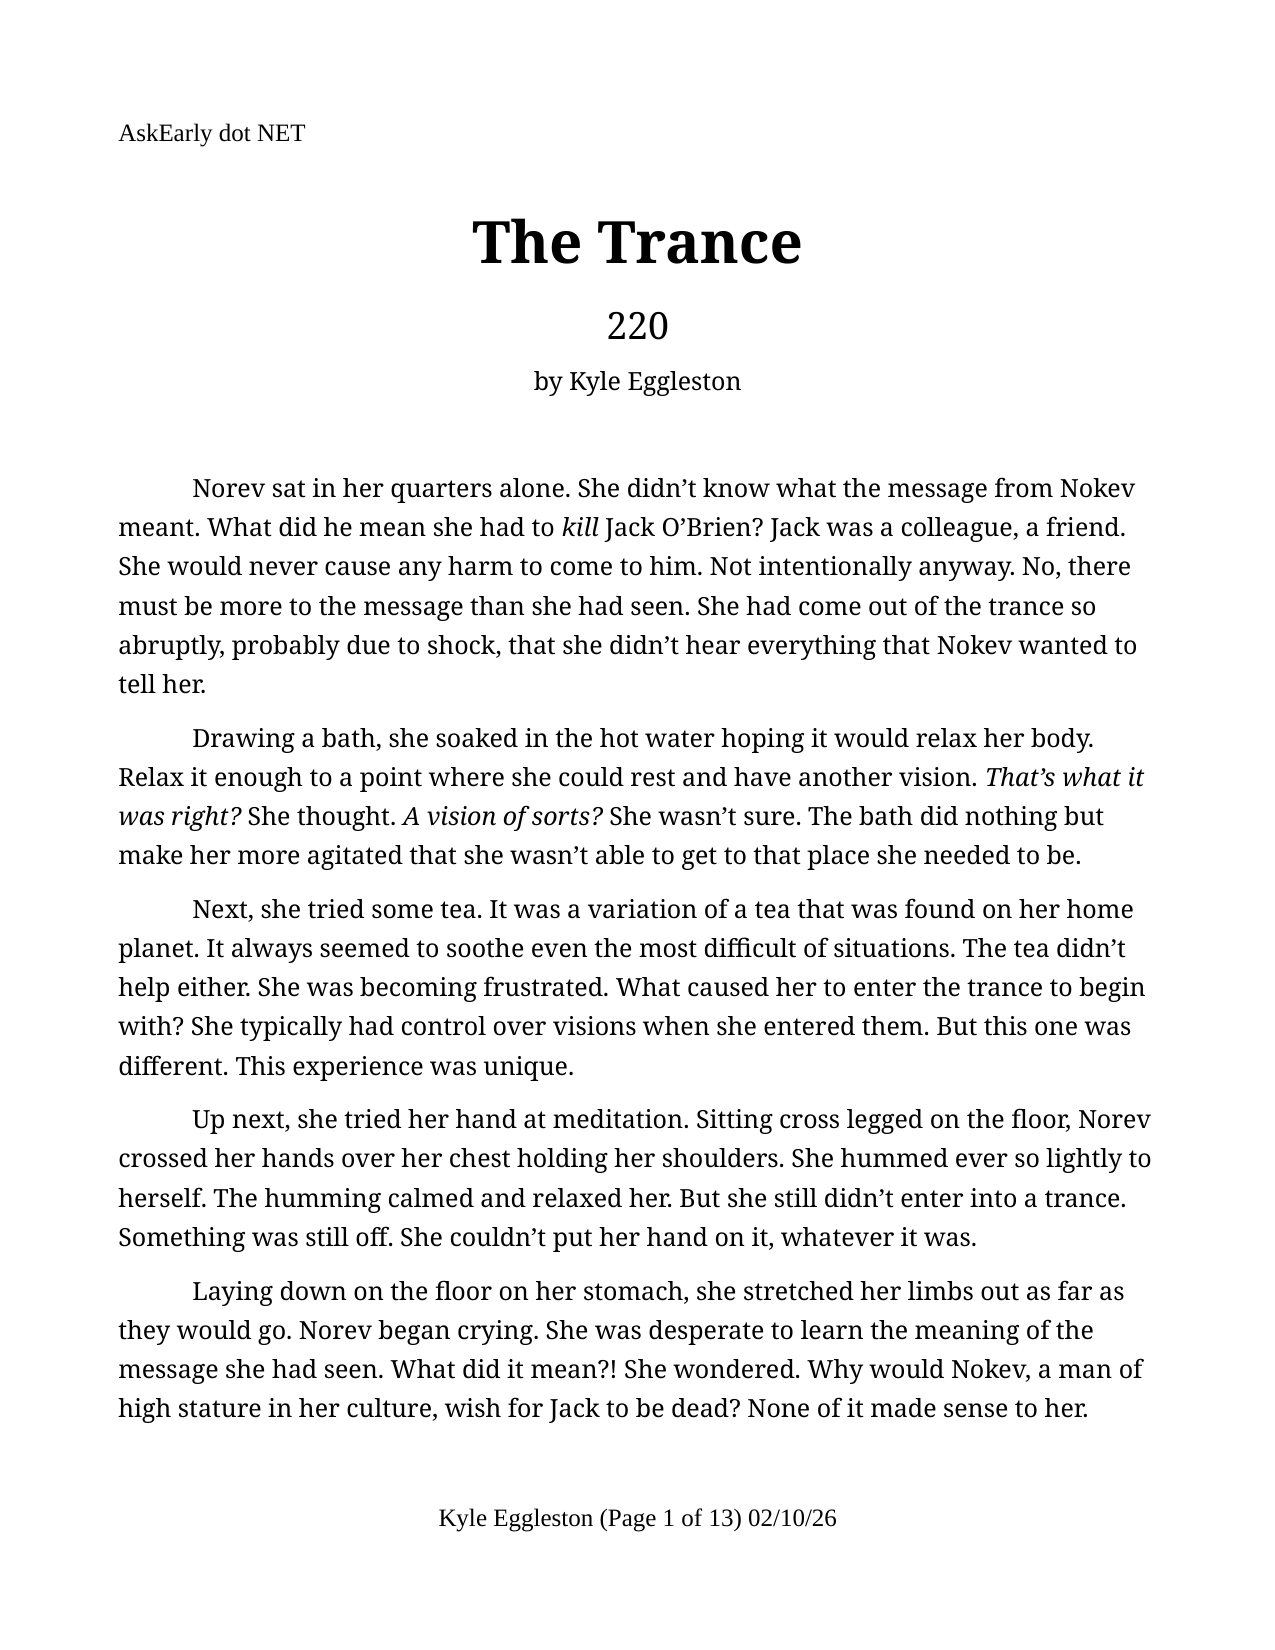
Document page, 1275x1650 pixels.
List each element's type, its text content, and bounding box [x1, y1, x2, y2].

text by Kyle Eggleston [118, 363, 1157, 397]
text Drawing a bath, she soaked in the hot water hoping it would relax her body. Relax it enough to a point where she could rest and have another vision. That’s what it was right? She thought. A vision of sorts? She wasn’t sure. The bath did nothing but make her more agitated that she wasn’t able to get to that place she needed to be. [118, 720, 1157, 872]
text Laying down on the floor on her stomach, she stretched her limbs out as far as they would go. Norev began crying. She was desperate to learn the meaning of the message she had seen. What did it mean?! She wondered. Why would Nokev, a man of high stature in her culture, wish for Jack to be dead? None of it made sense to her. [118, 1273, 1157, 1425]
text Next, she tried some tea. It was a variation of a tea that was found on her home planet. It always seemed to soothe even the most difficult of situations. The tea didn’t help either. She was becoming frustrated. What caused her to enter the trance to begin with? She typically had control over visions when she entered them. But this one was different. This experience was unique. [118, 891, 1157, 1082]
text Up next, she tried her hand at meditation. Sitting cross legged on the floor, Norev crossed her hands over her chest holding her shoulders. She hummed ever so lightly to herself. The humming calmed and relaxed her. But she still didn’t enter into a trance. Something was still off. She couldn’t put her hand on it, whatever it was. [118, 1102, 1157, 1253]
subtitle 220 [118, 299, 1157, 351]
title The Trance [118, 201, 1157, 281]
text Norev sat in her quarters alone. She didn’t know what the message from Nokev meant. What did he mean she had to kill Jack O’Brien? Jack was a colleague, a friend. She would never cause any harm to come to him. Not intentionally anyway. No, there must be more to the message than she had seen. She had come out of the trance so abruptly, probably due to shock, that she didn’t hear everything that Nokev wanted to tell her. [118, 471, 1157, 701]
